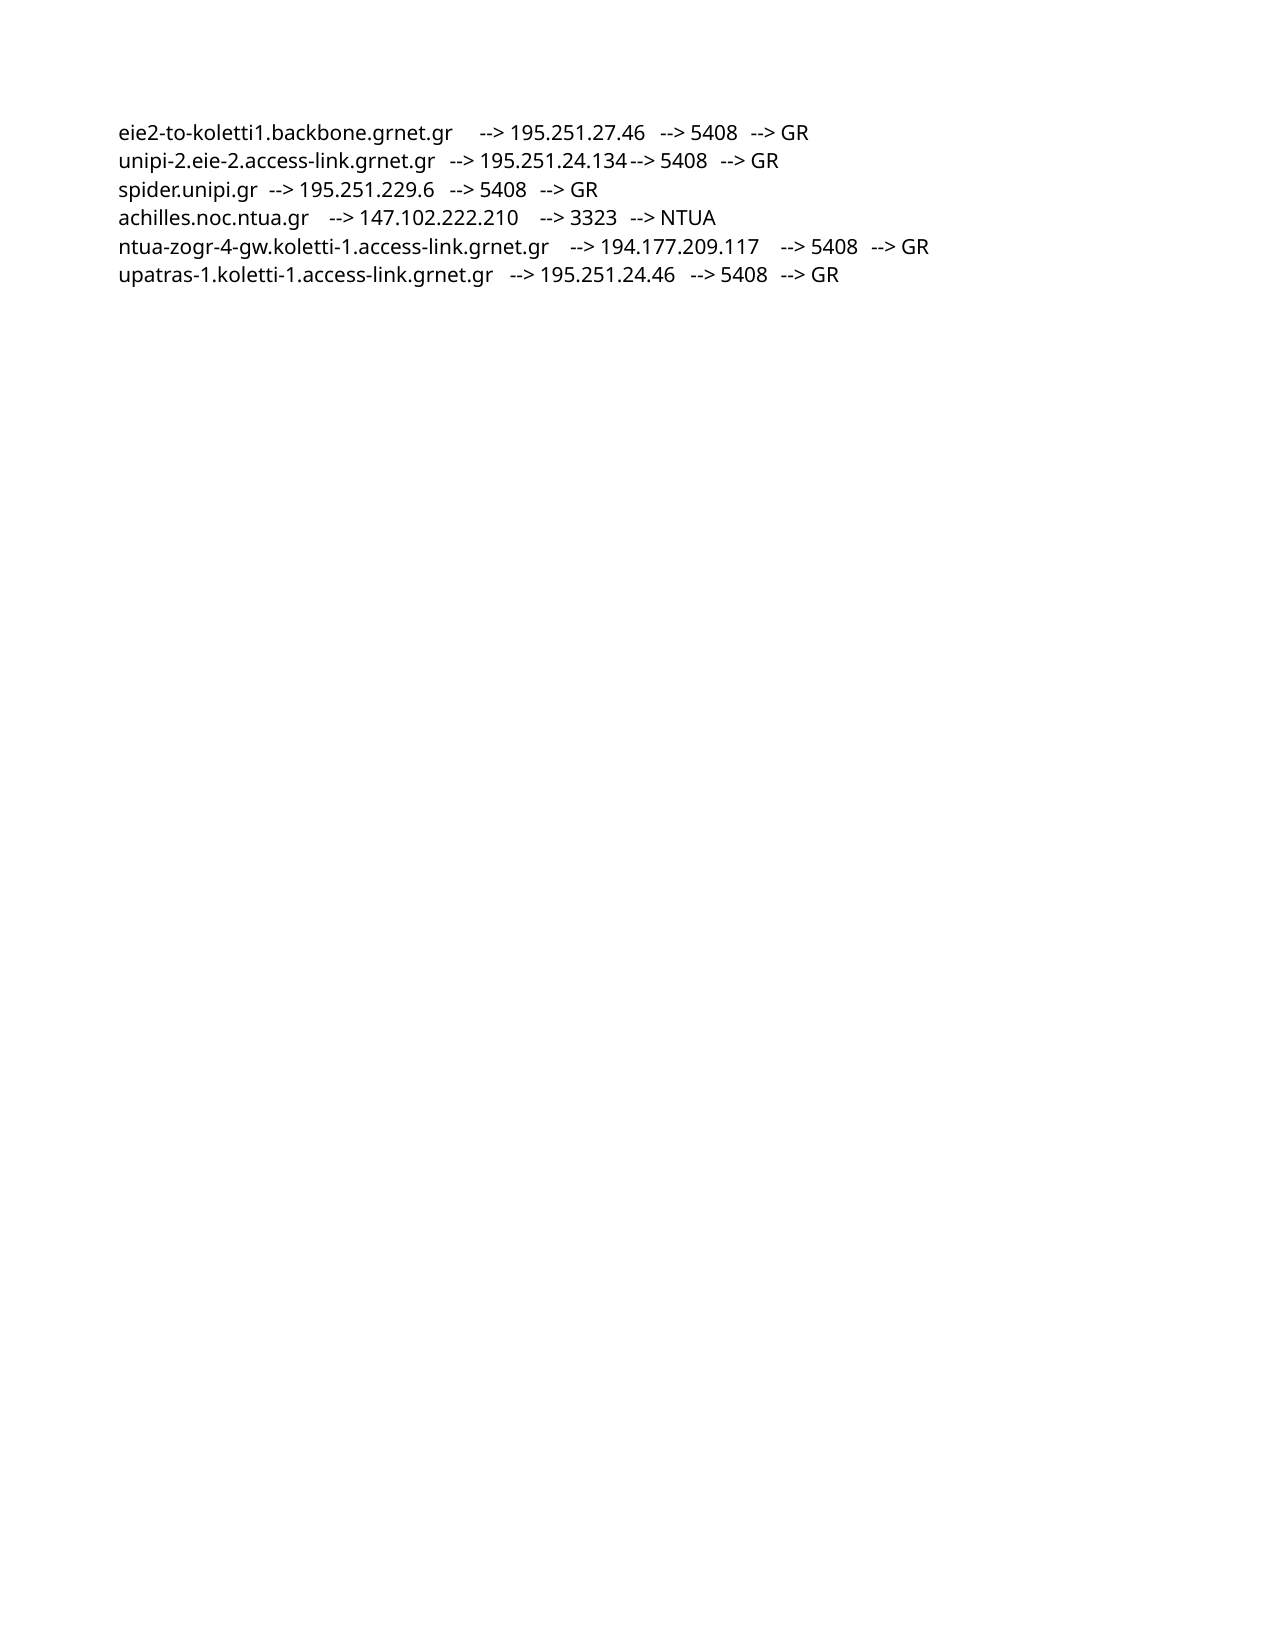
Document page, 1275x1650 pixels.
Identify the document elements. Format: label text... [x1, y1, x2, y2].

text eie2-to-koletti1.backbone.grnet.gr --> 195.251.27.46 --> 5408 --> GR [118, 118, 1157, 147]
text spider.unipi.gr --> 195.251.229.6 --> 5408 --> GR [118, 175, 1157, 203]
text ntua-zogr-4-gw.koletti-1.access-link.grnet.gr --> 194.177.209.117 --> 5408 --> GR [118, 232, 1157, 260]
text unipi-2.eie-2.access-link.grnet.gr --> 195.251.24.134 --> 5408 --> GR [118, 147, 1157, 175]
text upatras-1.koletti-1.access-link.grnet.gr --> 195.251.24.46 --> 5408 --> GR [118, 260, 1157, 289]
text achilles.noc.ntua.gr --> 147.102.222.210 --> 3323 --> NTUA [118, 203, 1157, 232]
